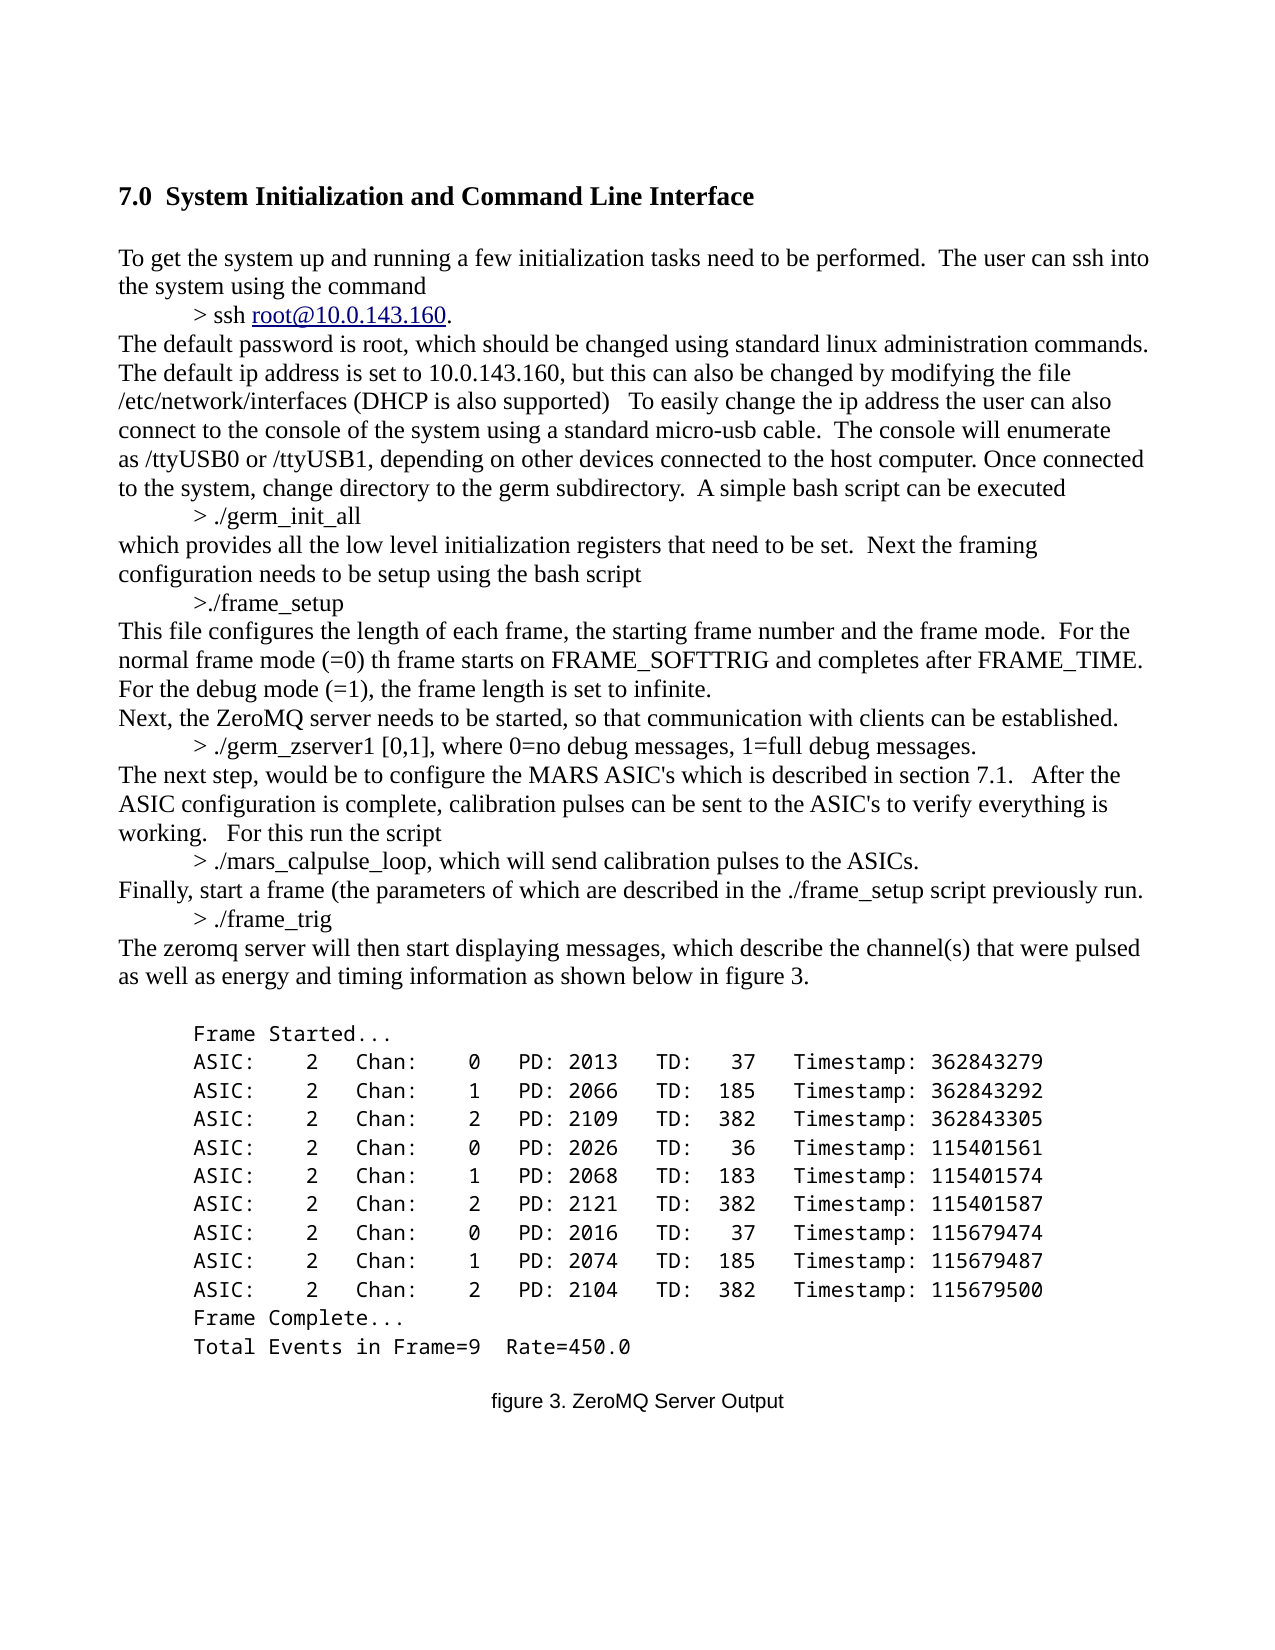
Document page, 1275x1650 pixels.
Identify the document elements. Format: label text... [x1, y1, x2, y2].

text > ./germ_zserver1 [0,1], where 0=no debug messages, 1=full debug messages. [118, 731, 1157, 760]
text ASIC: 2 Chan: 2 PD: 2109 TD: 382 Timestamp: 362843305 [118, 1104, 1157, 1133]
text Finally, start a frame (the parameters of which are described in the ./frame_setup script previously run. [118, 875, 1157, 904]
text > ./mars_calpulse_loop, which will send calibration pulses to the ASICs. [118, 846, 1157, 875]
text > ./germ_init_all [118, 501, 1157, 530]
text figure 3. ZeroMQ Server Output [118, 1389, 1157, 1413]
text ASIC: 2 Chan: 2 PD: 2104 TD: 382 Timestamp: 115679500 [118, 1275, 1157, 1303]
text Frame Complete... [118, 1303, 1157, 1332]
text ASIC: 2 Chan: 0 PD: 2013 TD: 37 Timestamp: 362843279 [118, 1047, 1157, 1076]
text To get the system up and running a few initialization tasks need to be performed. The user can ssh into the system using the command [118, 243, 1157, 300]
text Next, the ZeroMQ server needs to be started, so that communication with clients can be established. [118, 703, 1157, 731]
text ASIC: 2 Chan: 2 PD: 2121 TD: 382 Timestamp: 115401587 [118, 1189, 1157, 1218]
text Frame Started... [118, 1019, 1157, 1047]
text Total Events in Frame=9 Rate=450.0 [118, 1332, 1157, 1360]
text > ssh root@10.0.143.160. [118, 300, 1157, 329]
text The next step, would be to configure the MARS ASIC's which is described in section 7.1. After the ASIC configuration is complete, calibration pulses can be sent to the ASIC's to verify everything is working. For this run the script [118, 760, 1157, 846]
text ASIC: 2 Chan: 1 PD: 2066 TD: 185 Timestamp: 362843292 [118, 1076, 1157, 1104]
text ASIC: 2 Chan: 1 PD: 2074 TD: 185 Timestamp: 115679487 [118, 1246, 1157, 1275]
text 7.0 System Initialization and Command Line Interface [118, 180, 1157, 212]
text The zeromq server will then start displaying messages, which describe the channel(s) that were pulsed as well as energy and timing information as shown below in figure 3. [118, 933, 1157, 990]
text The default password is root, which should be changed using standard linux administration commands. The default ip address is set to 10.0.143.160, but this can also be changed by modifying the file /etc/network/interfaces (DHCP is also supported) To easily change the ip address the user can also connect to the console of the system using a standard micro-usb cable. The console will enumerate as /ttyUSB0 or /ttyUSB1, depending on other devices connected to the host computer. Once connected to the system, change directory to the germ subdirectory. A simple bash script can be executed [118, 329, 1157, 501]
text ASIC: 2 Chan: 1 PD: 2068 TD: 183 Timestamp: 115401574 [118, 1161, 1157, 1189]
text This file configures the length of each frame, the starting frame number and the frame mode. For the normal frame mode (=0) th frame starts on FRAME_SOFTTRIG and completes after FRAME_TIME. For the debug mode (=1), the frame length is set to infinite. [118, 616, 1157, 703]
text >./frame_setup [118, 588, 1157, 616]
text which provides all the low level initialization registers that need to be set. Next the framing configuration needs to be setup using the bash script [118, 530, 1157, 588]
text ASIC: 2 Chan: 0 PD: 2016 TD: 37 Timestamp: 115679474 [118, 1218, 1157, 1246]
text ASIC: 2 Chan: 0 PD: 2026 TD: 36 Timestamp: 115401561 [118, 1133, 1157, 1161]
text > ./frame_trig [118, 904, 1157, 933]
